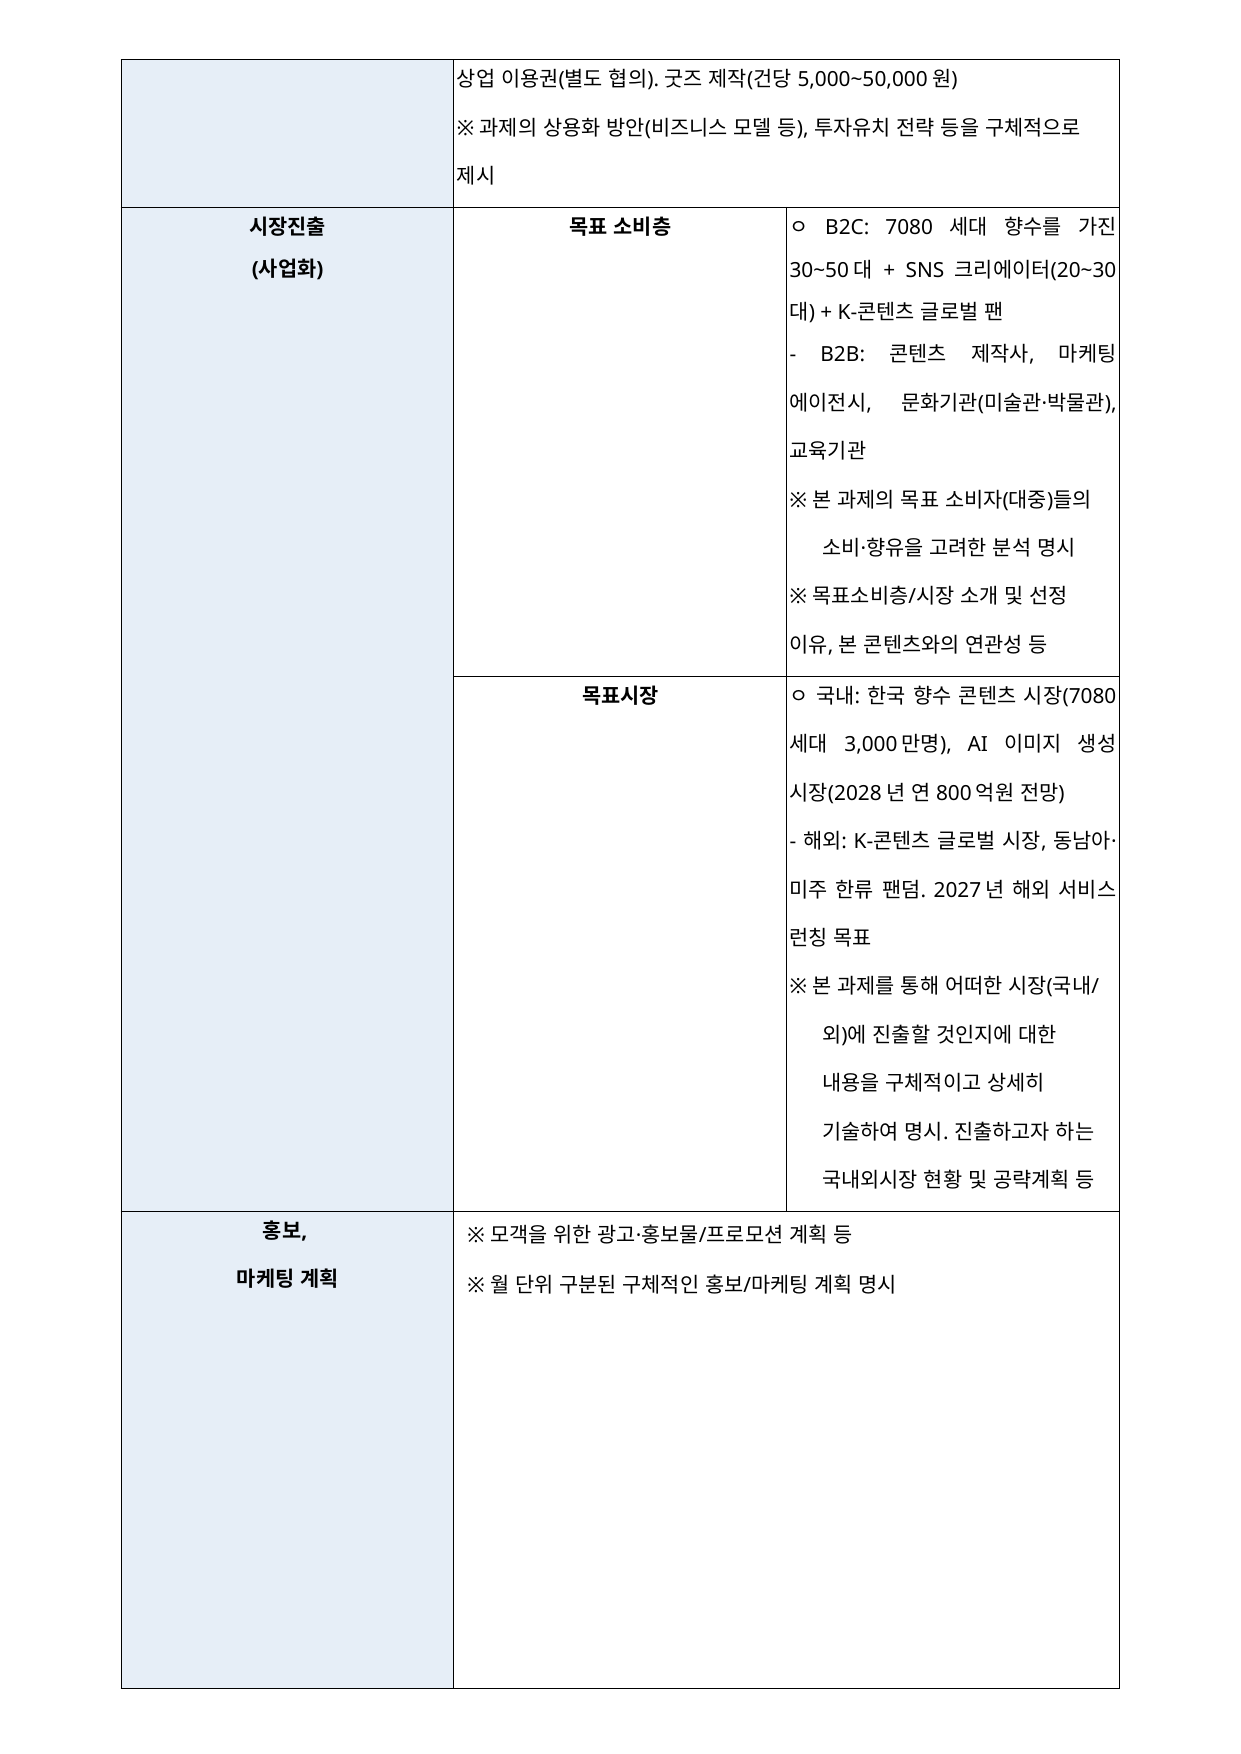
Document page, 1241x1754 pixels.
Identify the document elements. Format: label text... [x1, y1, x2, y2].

table_header [122, 60, 453, 207]
table_cell 목표시장 [454, 677, 786, 1211]
table_cell ※ 모객을 위한 광고·홍보물/프로모션 계획 등 ※ 월 단위 구분된 구체적인 홍보/마케팅 계획 명시 [454, 1212, 1119, 1688]
table_cell 목표 소비층 [454, 208, 786, 676]
table_cell 홍보, 마케팅 계획 [122, 1212, 453, 1688]
table_header 상업 이용권(별도 협의). 굿즈 제작(건당 5,000~50,000원) ※ 과제의 상용화 방안(비즈니스 모델 등), 투자유치 전략 등을 구체적으로 제시 [454, 60, 1119, 207]
table_cell 시장진출 (사업화) [122, 208, 453, 1211]
table_cell ㅇ B2C: 7080 세대 향수를 가진 30~50대 + SNS 크리에이터(20~30대) + K-콘텐츠 글로벌 팬 - B2B: 콘텐츠 제작사, 마케팅 에이전시, 문화기관(미술관·박물관), 교육기관 ※ 본 과제의 목표 소비자(대중)들의 소비·향유을 고려한 분석 명시 ※ 목표소비층/시장 소개 및 선정 이유, 본 콘텐츠와의 연관성 등 [787, 208, 1119, 676]
table_cell ㅇ 국내: 한국 향수 콘텐츠 시장(7080 세대 3,000만명), AI 이미지 생성 시장(2028년 연 800억원 전망) - 해외: K-콘텐츠 글로벌 시장, 동남아·미주 한류 팬덤. 2027년 해외 서비스 런칭 목표 ※ 본 과제를 통해 어떠한 시장(국내/외)에 진출할 것인지에 대한 내용을 구체적이고 상세히 기술하여 명시. 진출하고자 하는 국내외시장 현황 및 공략계획 등 [787, 677, 1119, 1211]
